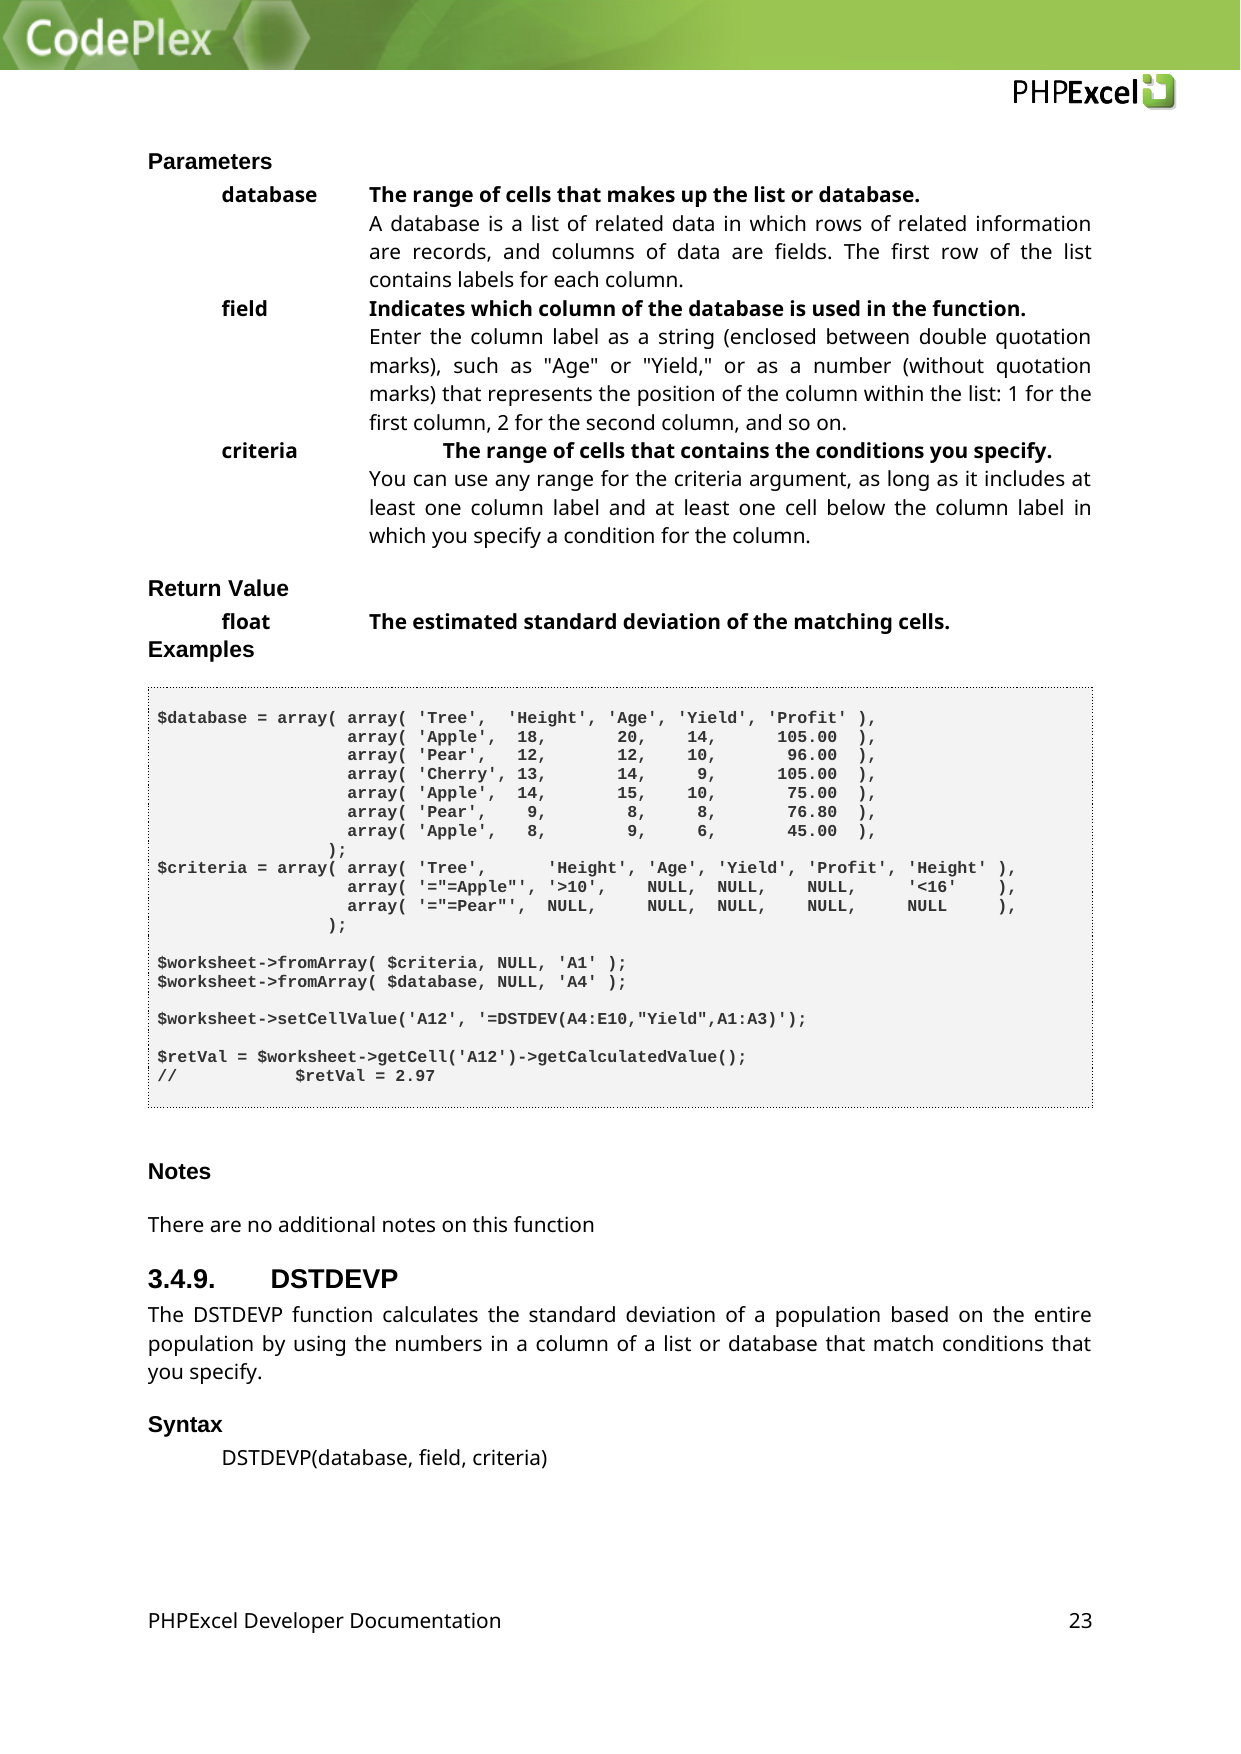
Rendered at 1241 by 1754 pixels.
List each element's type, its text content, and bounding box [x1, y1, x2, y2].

subtitle DSTDEVP [148, 1263, 1093, 1294]
text array( 'Pear', 12, 12, 10, 96.00 ), [148, 744, 1093, 763]
text ); [148, 913, 1093, 932]
text array( 'Apple', 18, 20, 14, 105.00 ), [148, 725, 1093, 744]
text ); [148, 838, 1093, 857]
text array( 'Apple', 8, 9, 6, 45.00 ), [148, 819, 1093, 838]
text The DSTDEVP function calculates the standard deviation of a population based on the entire population by using the numbers in a column of a list or database that match conditions that you specify. [148, 1301, 1093, 1386]
text $retVal = $worksheet->getCell('A12')->getCalculatedValue(); [148, 1046, 1093, 1064]
text array( '="=Apple"', '>10', NULL, NULL, NULL, '<16' ), [148, 876, 1093, 895]
text $criteria = array( array( 'Tree', 'Height', 'Age', 'Yield', 'Profit', 'Height' ), [148, 857, 1093, 876]
text criteria The range of cells that contains the conditions you specify. [221, 436, 1093, 464]
subtitle Syntax [148, 1411, 1093, 1437]
text float The estimated standard deviation of the matching cells. [221, 607, 1093, 636]
text $database = array( array( 'Tree', 'Height', 'Age', 'Yield', 'Profit' ), [148, 706, 1093, 725]
text array( 'Pear', 9, 8, 8, 76.80 ), [148, 800, 1093, 819]
text You can use any range for the criteria argument, as long as it includes at least one column label and at least one cell below the column label in which you specify a condition for the column. [369, 464, 1093, 550]
text database The range of cells that makes up the list or database. [221, 180, 1093, 209]
text array( 'Apple', 14, 15, 10, 75.00 ), [148, 782, 1093, 800]
text A database is a list of related data in which rows of related information are records, and columns of data are fields. The first row of the list contains labels for each column. [369, 209, 1093, 294]
text Enter the column label as a string (enclosed between double quotation marks), such as "Age" or "Yield," or as a number (without quotation marks) that represents the position of the column within the list: 1 for the first column, 2 for the second column, and so on. [369, 322, 1093, 436]
text // $retVal = 2.97 [148, 1064, 1093, 1083]
subtitle Examples [148, 636, 1093, 662]
text array( 'Cherry', 13, 14, 9, 105.00 ), [148, 763, 1093, 782]
text $worksheet->setCellValue('A12', '=DSTDEV(A4:E10,"Yield",A1:A3)'); [148, 1008, 1093, 1027]
subtitle Notes [148, 1158, 1093, 1185]
text $worksheet->fromArray( $criteria, NULL, 'A1' ); [148, 951, 1093, 970]
text array( '="=Pear"', NULL, NULL, NULL, NULL, NULL ), [148, 895, 1093, 913]
text field Indicates which column of the database is used in the function. [221, 294, 1093, 322]
subtitle Return Value [148, 575, 1093, 601]
text DSTDEVP(database, field, criteria) [221, 1443, 1093, 1472]
text There are no additional notes on this function [148, 1210, 1093, 1238]
subtitle Parameters [148, 148, 1093, 174]
text $worksheet->fromArray( $database, NULL, 'A4' ); [148, 970, 1093, 989]
